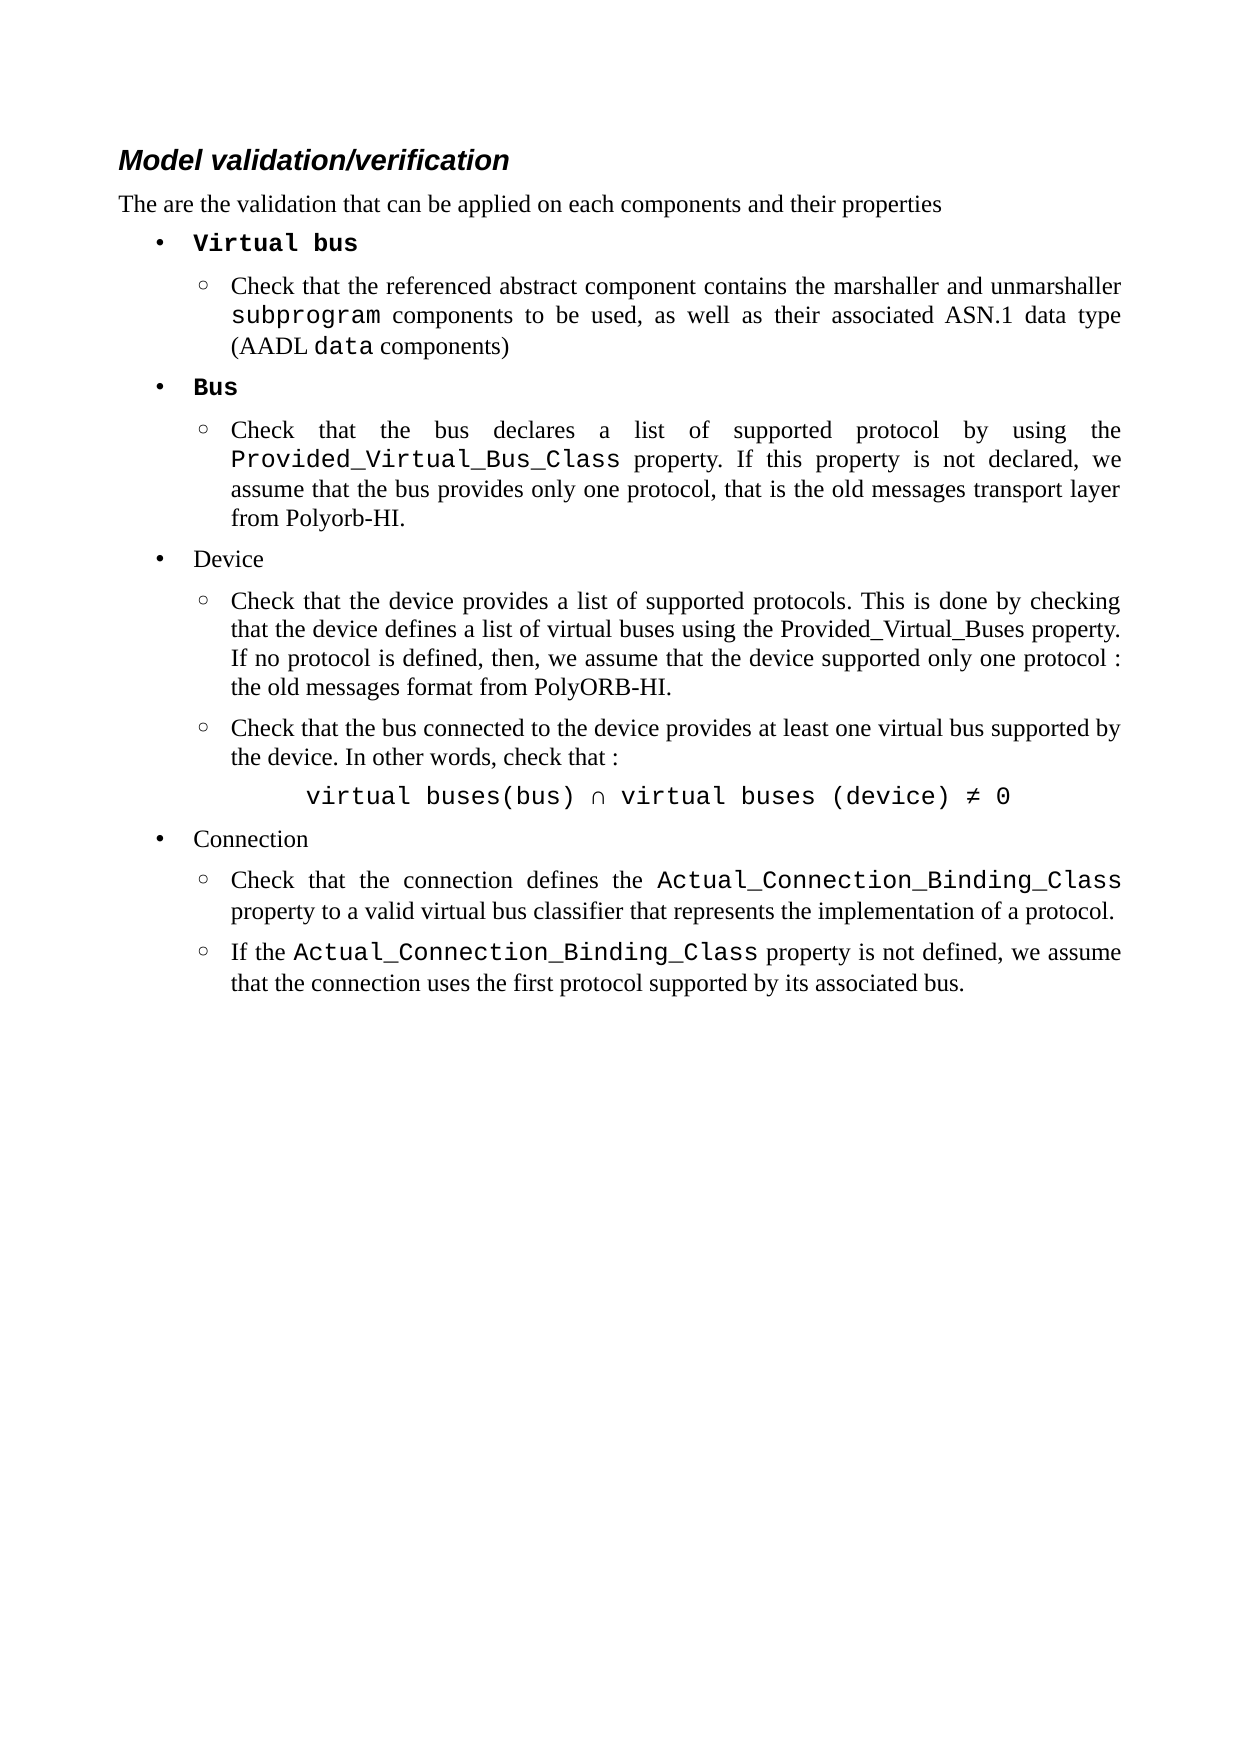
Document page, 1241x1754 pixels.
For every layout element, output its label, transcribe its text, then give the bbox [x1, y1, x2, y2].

list Check that the bus connected to the device provides at least one virtual bus supported by the device. In other words, check that : [193, 713, 1122, 771]
list Device [156, 544, 1122, 573]
list If the Actual_Connection_Binding_Class property is not defined, we assume that the connection uses the first protocol supported by its associated bus. [193, 937, 1122, 997]
list Bus [156, 374, 1122, 402]
list Check that the connection defines the Actual_Connection_Binding_Class property to a valid virtual bus classifier that represents the implementation of a protocol. [193, 865, 1122, 925]
list virtual buses(bus) ∩ virtual buses (device) ≠ 0 [268, 783, 1122, 812]
list Virtual bus [156, 230, 1122, 259]
list Connection [156, 824, 1122, 853]
subtitle Model validation/verification [118, 143, 1122, 177]
list Check that the bus declares a list of supported protocol by using the Provided_Virtual_Bus_Class property. If this property is not declared, we assume that the bus provides only one protocol, that is the old messages transport layer from Polyorb-HI. [193, 415, 1122, 532]
text The are the validation that can be applied on each components and their properties [118, 189, 1122, 218]
list Check that the device provides a list of supported protocols. This is done by checking that the device defines a list of virtual buses using the Provided_Virtual_Buses property. If no protocol is defined, then, we assume that the device supported only one protocol : the old messages format from PolyORB-HI. [193, 586, 1122, 701]
list Check that the referenced abstract component contains the marshaller and unmarshaller subprogram components to be used, as well as their associated ASN.1 data type (AADL data components) [193, 271, 1122, 362]
